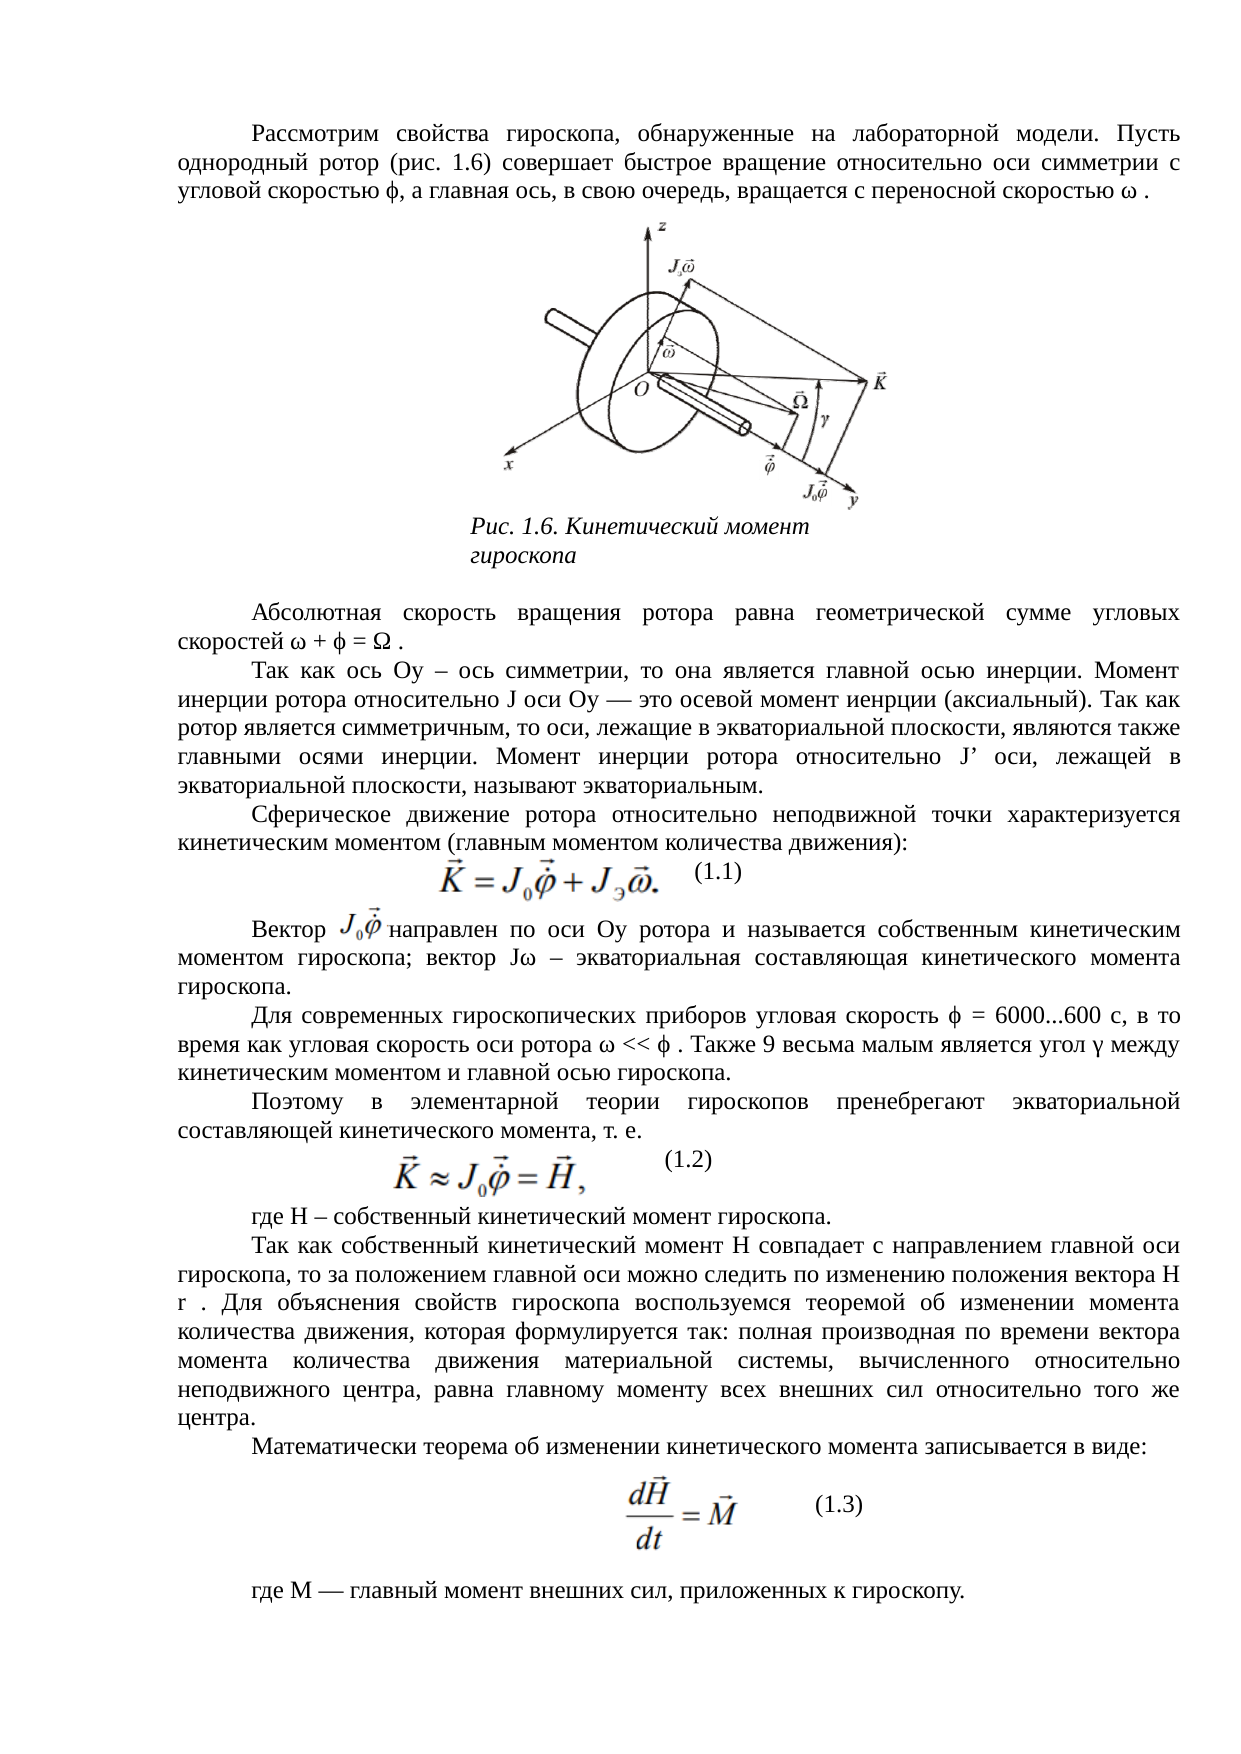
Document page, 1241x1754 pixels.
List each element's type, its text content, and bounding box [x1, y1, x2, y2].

text Так как собственный кинетический момент H совпадает с направлением главной оси гироскопа, то за положением главной оси можно следить по изменению положения вектора H r . Для объяснения свойств гироскопа воспользуемся теоремой об изменении момента количества движения, которая формулируется так: полная производная по времени вектора момента количества движения материальной системы, вычисленного относительно неподвижного центра, равна главному моменту всех внешних сил относительно того же центра. [177, 1230, 1181, 1431]
text [177, 1489, 614, 1517]
text Поэтому в элементарной теории гироскопов пренебрегают экваториальной составляющей кинетического момента, т. е. [177, 1086, 1181, 1144]
text Математически теорема об изменении кинетического момента записывается в виде: [177, 1431, 1181, 1460]
text (1.3) [742, 1489, 1181, 1517]
text Абсолютная скорость вращения ротора равна геометрической сумме угловых скоростей ω + ϕ = Ω . [177, 597, 1181, 655]
picture [337, 905, 389, 941]
picture [614, 1467, 742, 1558]
text Сферическое движение ротора относительно неподвижной точки характеризуется кинетическим моментом (главным моментом количества движения): [177, 799, 1181, 856]
picture [432, 856, 664, 902]
text где H – собственный кинетический момент гироскопа. [177, 1201, 1181, 1230]
text (1.2) [177, 1144, 1181, 1172]
text Вектор направлен по оси Оy ротора и называется собственным кинетическим моментом гироскопа; вектор Jω – экваториальная составляющая кинетического момента гироскопа. [177, 914, 1181, 1000]
text (1.1) [664, 856, 1181, 885]
text Так как ось Oy – ось симметрии, то она является главной осью инерции. Момент инерции ротора относительно J оси Oy — это осевой момент иенрции (аксиальный). Так как ротор является симметричным, то оси, лежащие в экваториальной плоскости, являются также главными осями инерции. Момент инерции ротора относительно J’ оси, лежащей в экваториальной плоскости, называют экваториальным. [177, 655, 1181, 799]
text Рис. 1.6. Кинетический момент гироскопа [470, 512, 888, 569]
text Рассмотрим свойства гироскопа, обнаруженные на лабораторной модели. Пусть однородный ротор (рис. 1.6) совершает быстрое вращение относительно оси симметрии с угловой скоростью ϕ, а главная ось, в свою очередь, вращается с переносной скоростью ω . [177, 118, 1181, 204]
text [177, 856, 432, 885]
text Для современных гироскопических приборов угловая скорость ϕ = 6000...600 с, в то время как угловая скорость оси ротора ω << ϕ . Также 9 весьма малым является угол γ между кинетическим моментом и главной осью гироскопа. [177, 1000, 1181, 1086]
text где М — главный момент внешних сил, приложенных к гироскопу. [177, 1575, 1181, 1604]
picture [470, 216, 889, 512]
picture [392, 1147, 591, 1197]
